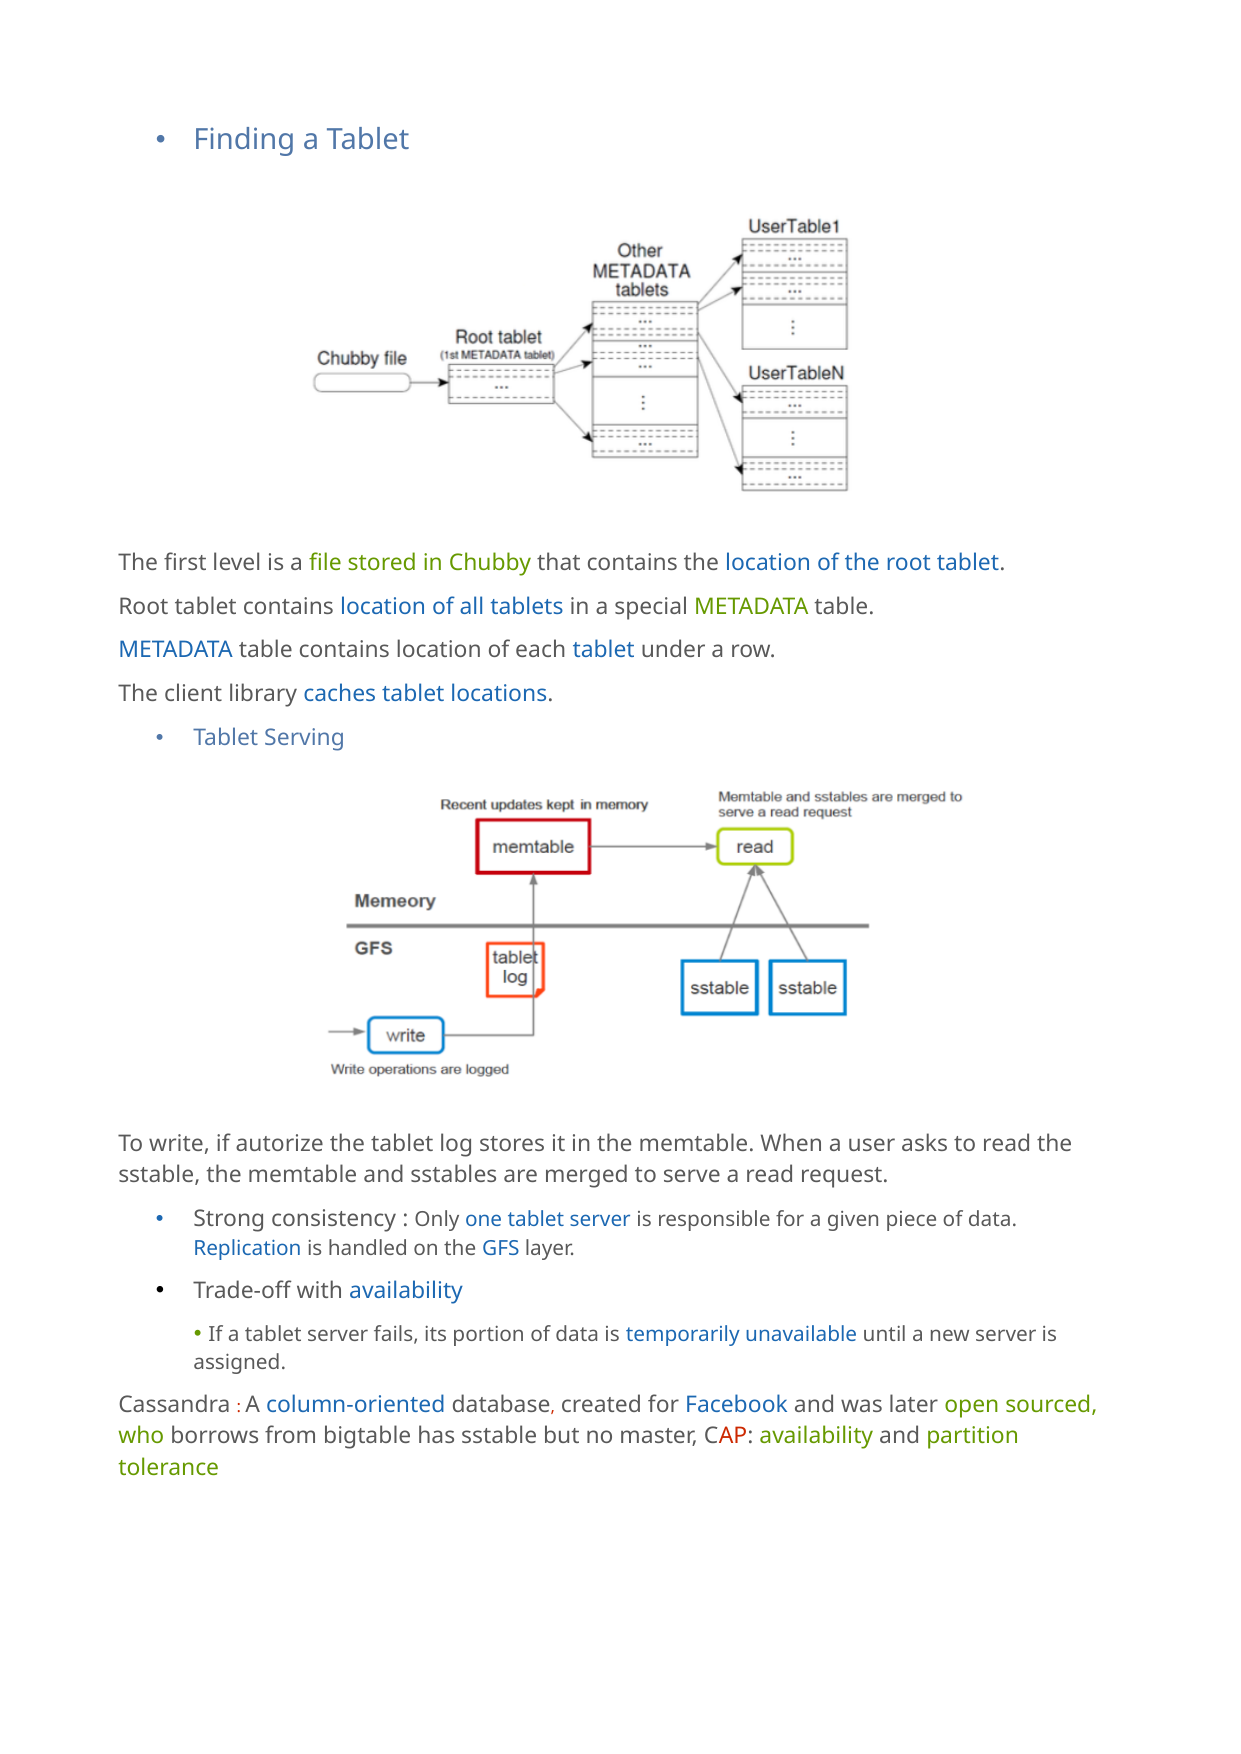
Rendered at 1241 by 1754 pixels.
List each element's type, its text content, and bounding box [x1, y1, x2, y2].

list Trade-off with availability [156, 1274, 1122, 1305]
list • If a tablet server fails, its portion of data is temporarily unavailable until a new server is assigned. [156, 1318, 1122, 1376]
text METADATA table contains location of each tablet under a row. [118, 633, 1122, 664]
list Strong consistency : Only one tablet server is responsible for a given piece of data. Replication is handled on the GFS layer. [156, 1202, 1122, 1262]
picture [266, 764, 974, 1084]
text Cassandra : A column-oriented database, created for Facebook and was later open sourced, who borrows from bigtable has sstable but no master, CAP: availability and partition tolerance [118, 1388, 1122, 1482]
list Finding a Tablet [156, 118, 1122, 158]
picture [258, 191, 926, 505]
text Root tablet contains location of all tablets in a special METADATA table. [118, 589, 1122, 621]
text The client library caches tablet locations. [118, 677, 1122, 708]
text To write, if autorize the tablet log stores it in the memtable. When a user asks to read the sstable, the memtable and sstables are merged to serve a read request. [118, 1127, 1122, 1189]
list Tablet Serving [156, 721, 1122, 752]
text The first level is a file stored in Chubby that contains the location of the root tablet. [118, 546, 1122, 577]
